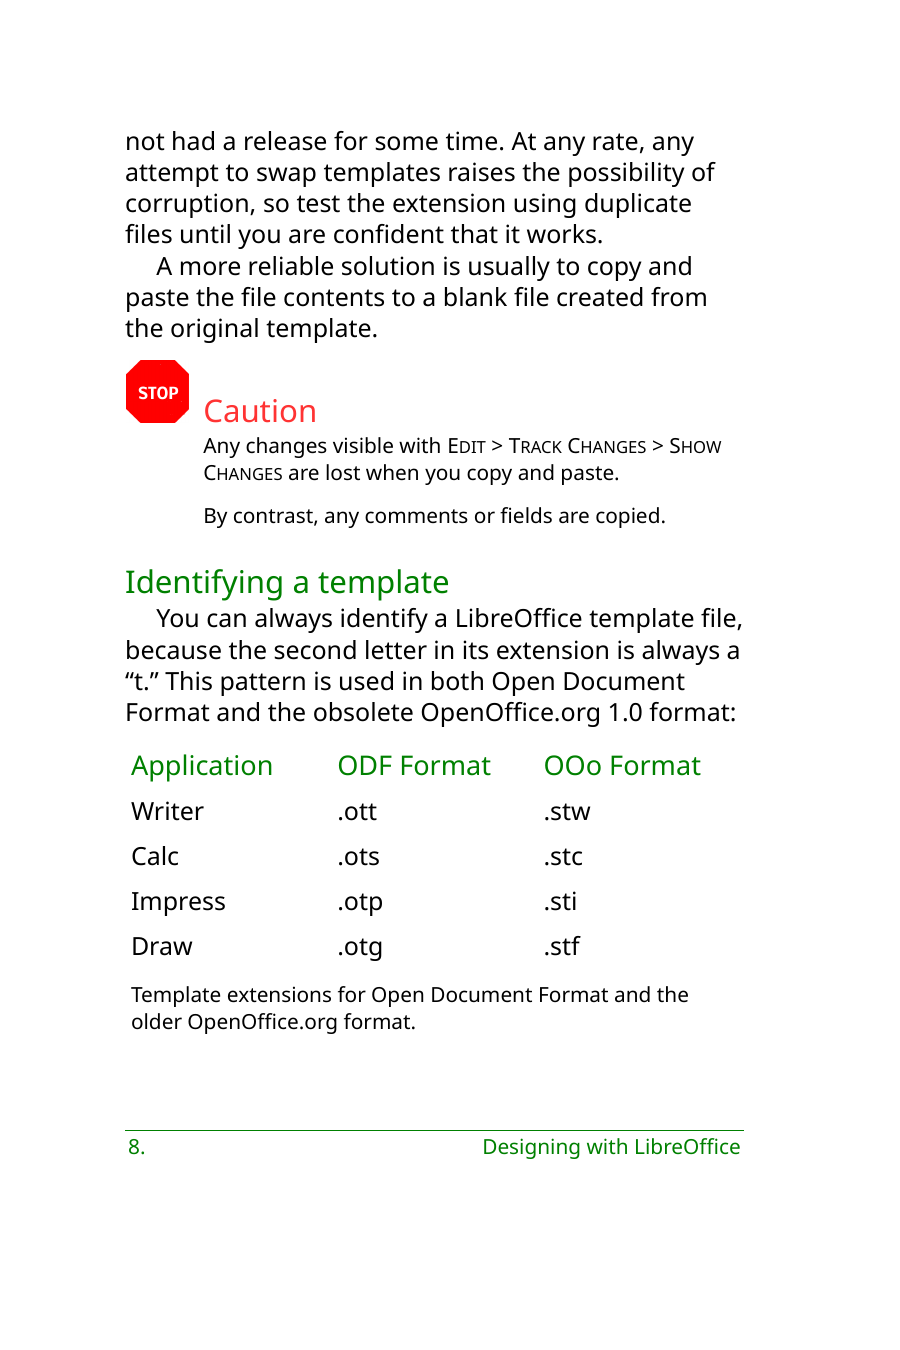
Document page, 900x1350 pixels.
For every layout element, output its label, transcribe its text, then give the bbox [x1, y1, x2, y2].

table_cell .stc [538, 833, 744, 878]
table_cell .sti [538, 878, 744, 923]
text Any changes visible with Edit > Track Changes > Show Changes are lost when you copy and paste. [203, 432, 744, 486]
table_header Application [125, 744, 331, 788]
table_cell .ott [331, 788, 537, 833]
table_cell Impress [125, 878, 331, 923]
table_cell Template extensions for Open Document Format and the older OpenOffice.org format. [125, 968, 744, 1041]
text You can always identify a LibreOffice template file, because the second letter in its extension is always a “t.” This pattern is used in both Open Document Format and the obsolete OpenOffice.org 1.0 format: [125, 603, 744, 728]
table_cell .otp [331, 878, 537, 923]
table_cell .stf [538, 923, 744, 967]
text By contrast, any comments or fields are copied. [203, 502, 744, 529]
picture [126, 360, 189, 423]
text not had a release for some time. At any rate, any attempt to swap templates raises the possibility of corruption, so test the extension using duplicate files until you are confident that it works. [125, 125, 744, 250]
list Caution [125, 359, 744, 432]
text A more reliable solution is usually to copy and paste the file contents to a blank file created from the original template. [125, 250, 744, 344]
table_cell Writer [125, 788, 331, 833]
table_header ODF Format [331, 744, 537, 788]
subtitle Identifying a template [125, 560, 744, 603]
table_cell Calc [125, 833, 331, 878]
table_cell .stw [538, 788, 744, 833]
table_cell Draw [125, 923, 331, 967]
table_header OOo Format [538, 744, 744, 788]
table_cell .otg [331, 923, 537, 967]
table_cell .ots [331, 833, 537, 878]
